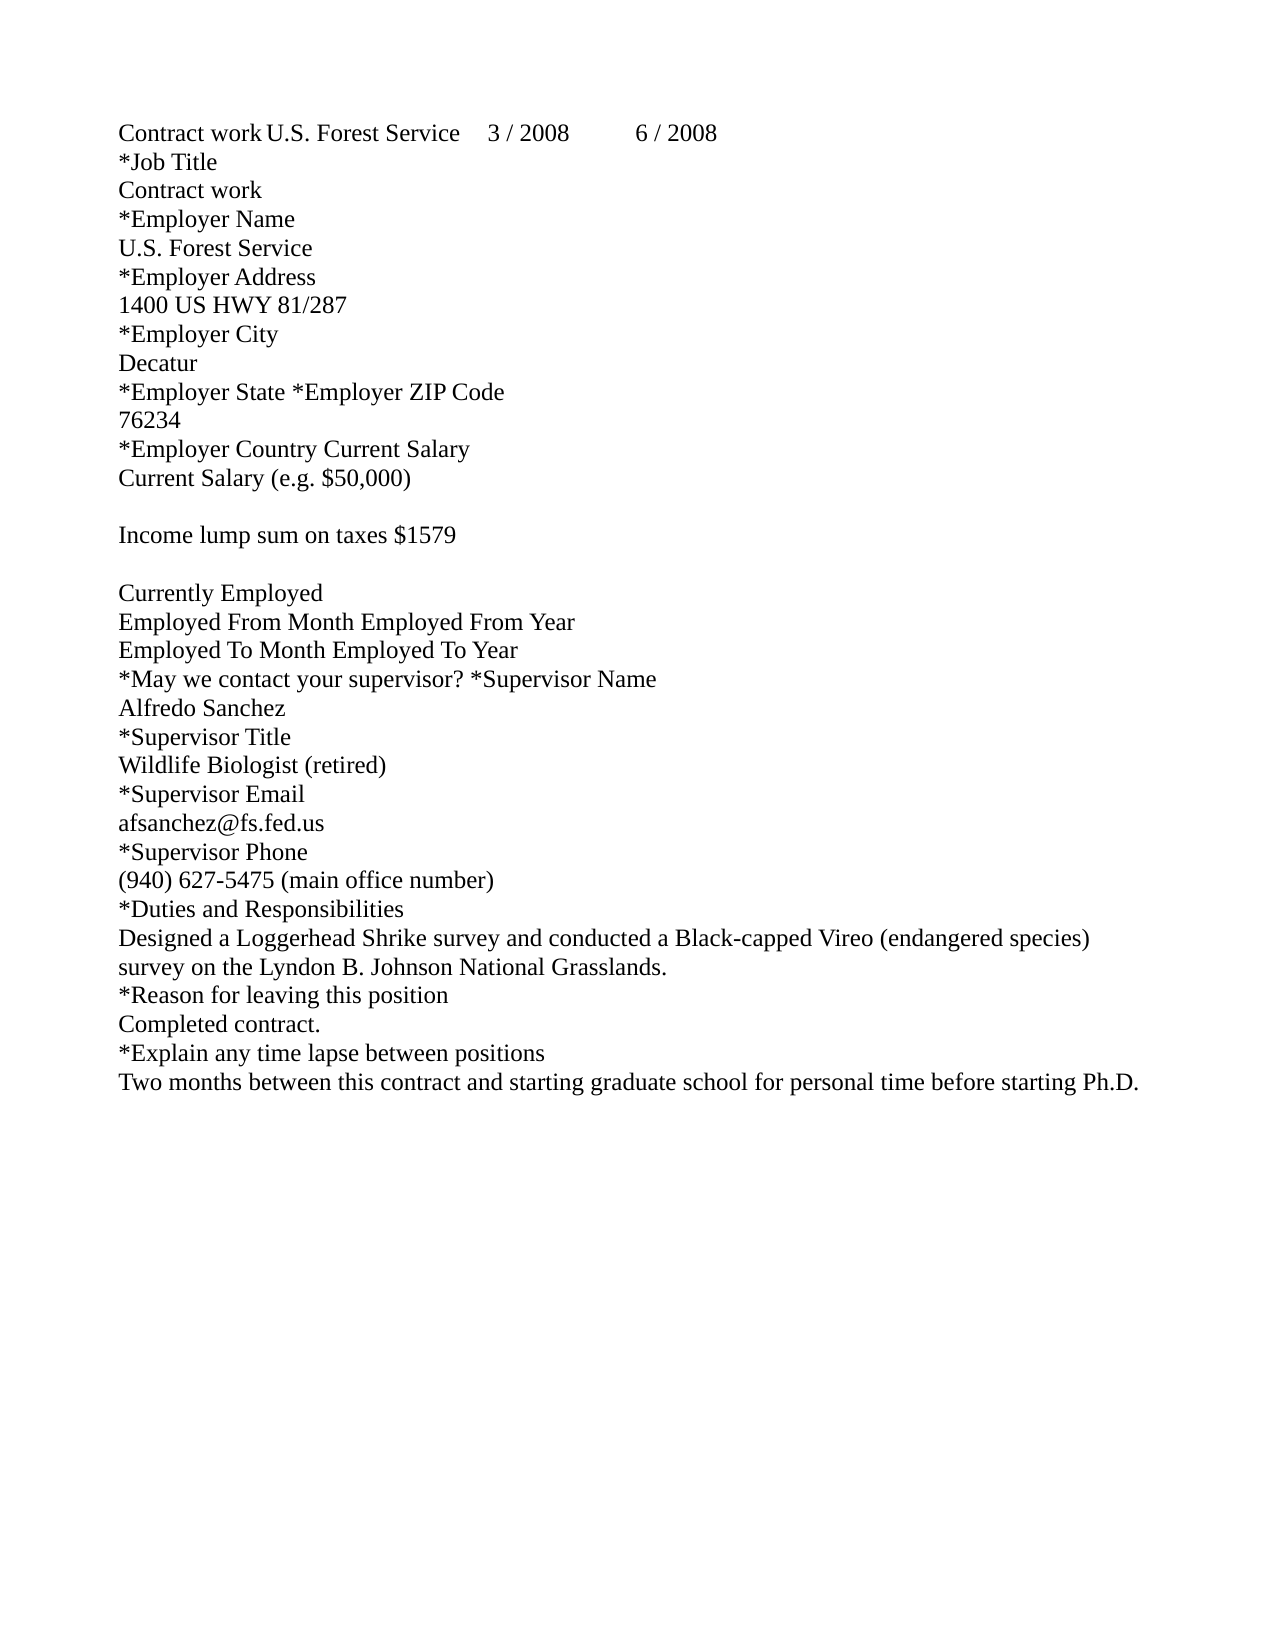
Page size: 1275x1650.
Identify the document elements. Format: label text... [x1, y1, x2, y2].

text *Supervisor Email [118, 779, 1157, 808]
text Decatur [118, 348, 1157, 377]
text Contract work U.S. Forest Service 3 / 2008 6 / 2008 [118, 118, 1157, 147]
text *Reason for leaving this position [118, 981, 1157, 1009]
text Employed From Month Employed From Year [118, 607, 1157, 636]
text Completed contract. [118, 1009, 1157, 1038]
text *Employer Address [118, 262, 1157, 291]
text Employed To Month Employed To Year [118, 636, 1157, 664]
text (940) 627-5475 (main office number) [118, 866, 1157, 894]
text Wildlife Biologist (retired) [118, 751, 1157, 779]
text *Job Title [118, 147, 1157, 176]
text afsanchez@fs.fed.us [118, 808, 1157, 837]
text Contract work [118, 176, 1157, 204]
text Income lump sum on taxes $1579 [118, 521, 1157, 549]
text *Employer State *Employer ZIP Code [118, 377, 1157, 406]
text *Employer City [118, 319, 1157, 348]
text Current Salary (e.g. $50,000) [118, 463, 1157, 492]
text Alfredo Sanchez [118, 693, 1157, 722]
text 1400 US HWY 81/287 [118, 291, 1157, 319]
text *Duties and Responsibilities [118, 894, 1157, 923]
text Two months between this contract and starting graduate school for personal time before starting Ph.D. [118, 1067, 1157, 1096]
text Currently Employed [118, 578, 1157, 607]
text 76234 [118, 406, 1157, 434]
text *Employer Name [118, 204, 1157, 233]
text *Supervisor Phone [118, 837, 1157, 866]
text *Explain any time lapse between positions [118, 1038, 1157, 1067]
text *May we contact your supervisor? *Supervisor Name [118, 664, 1157, 693]
text *Supervisor Title [118, 722, 1157, 751]
text U.S. Forest Service [118, 233, 1157, 262]
text Designed a Loggerhead Shrike survey and conducted a Black-capped Vireo (endangered species) survey on the Lyndon B. Johnson National Grasslands. [118, 923, 1157, 981]
text *Employer Country Current Salary [118, 434, 1157, 463]
